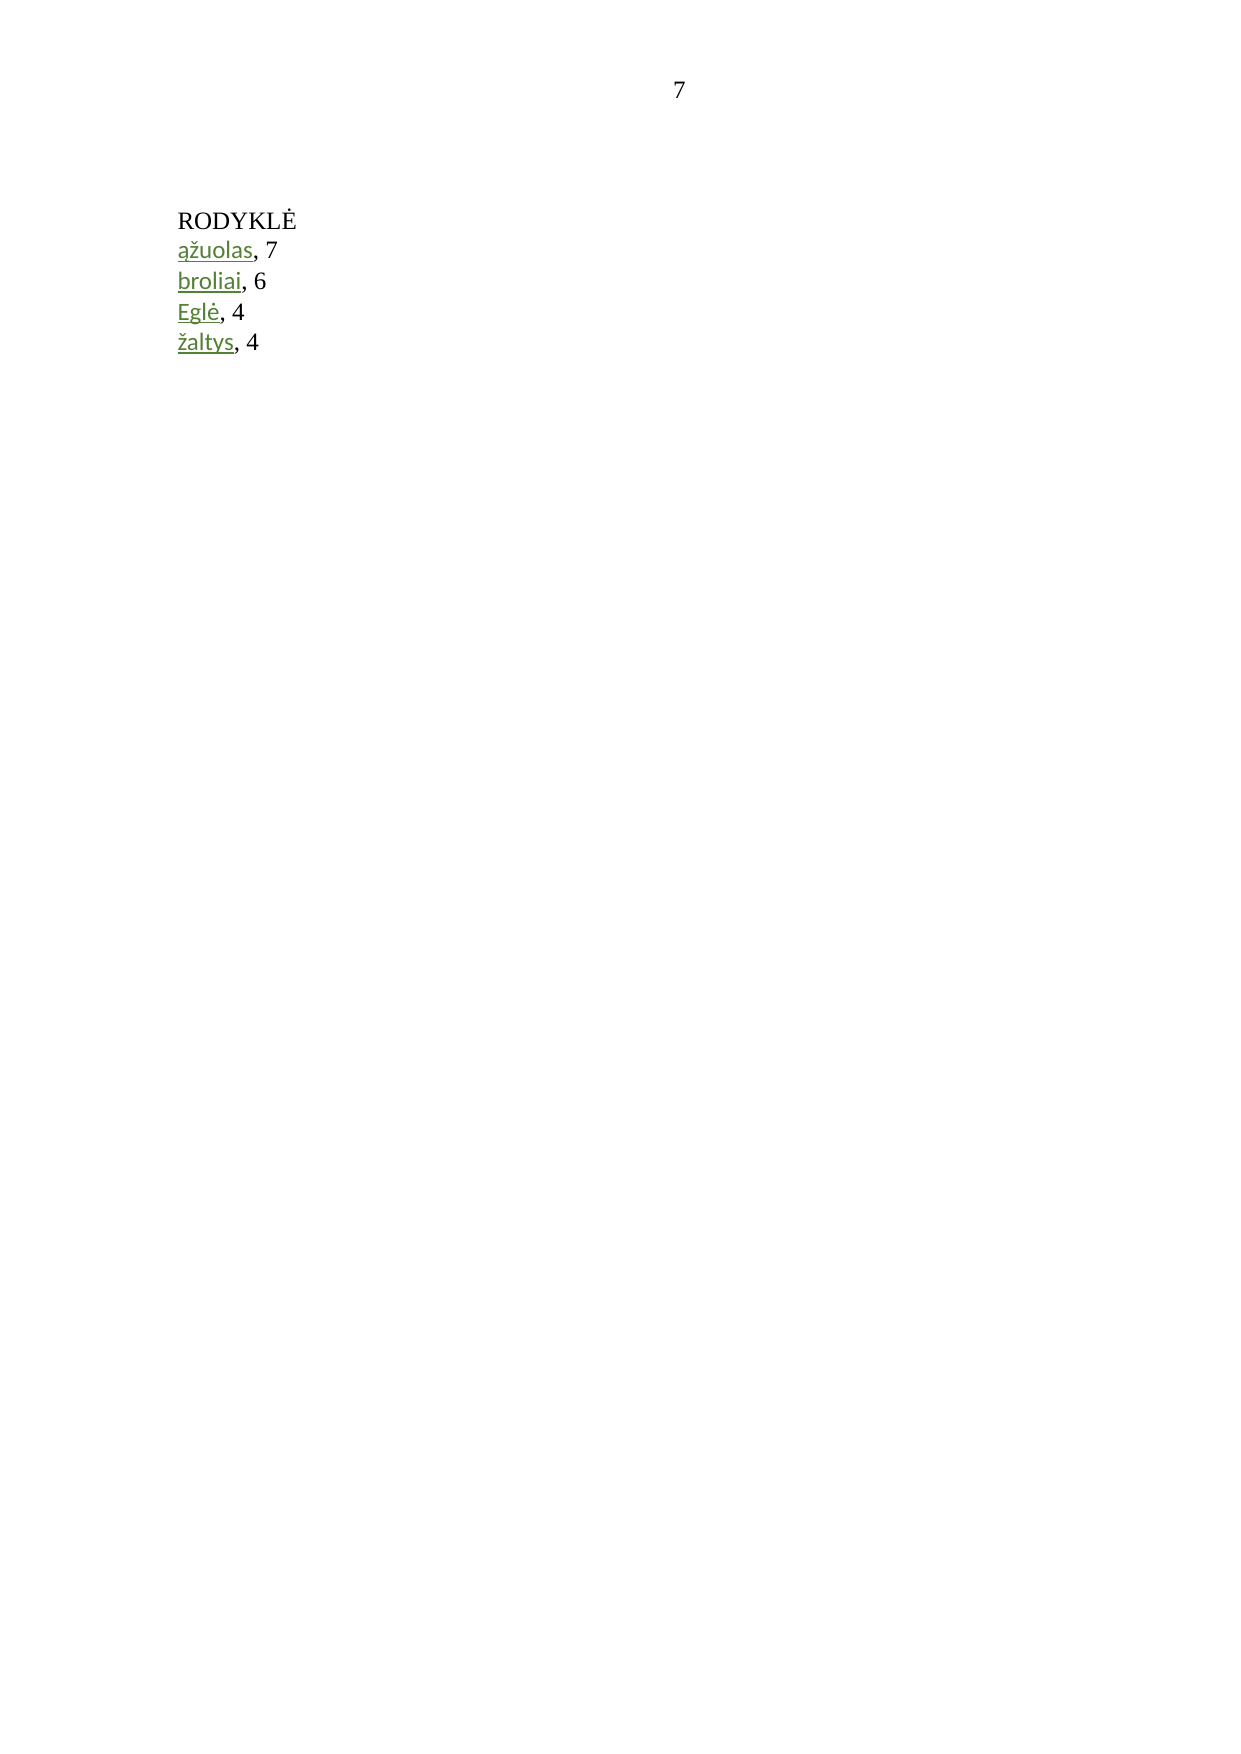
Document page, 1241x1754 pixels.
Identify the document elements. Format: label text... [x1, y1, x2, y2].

text ąžuolas, 7 [177, 235, 1181, 265]
text žaltys, 4 [177, 326, 1181, 357]
text RODYKLĖ [177, 206, 1181, 235]
text broliai, 6 [177, 265, 1181, 296]
text Eglė, 4 [177, 296, 1181, 326]
